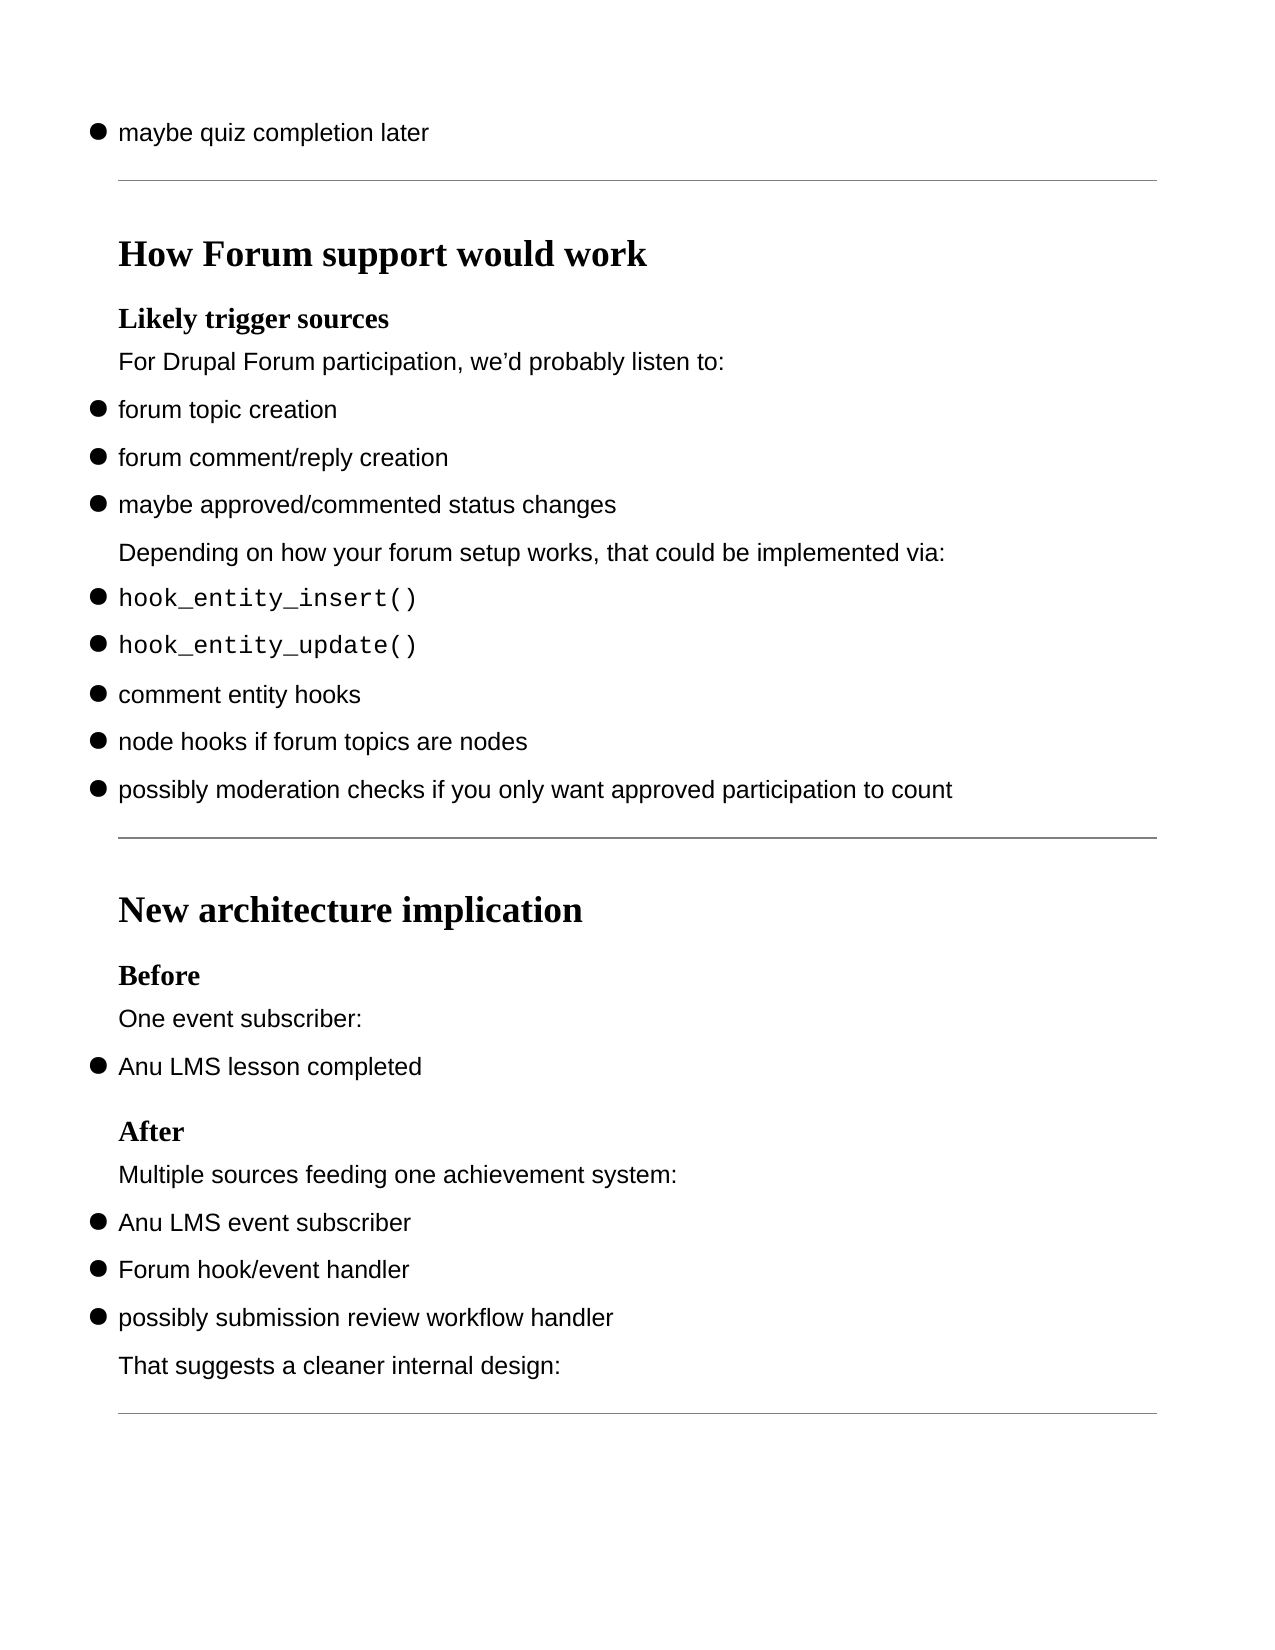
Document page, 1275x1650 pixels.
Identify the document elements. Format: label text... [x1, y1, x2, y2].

text That suggests a cleaner internal design: [118, 1351, 1157, 1379]
list maybe approved/commented status changes [118, 490, 1157, 519]
list possibly moderation checks if you only want approved participation to count [118, 775, 1157, 804]
text One event subscriber: [118, 1004, 1157, 1033]
text For Drupal Forum participation, we’d probably listen to: [118, 347, 1157, 376]
list Anu LMS lesson completed [118, 1052, 1157, 1081]
list possibly submission review workflow handler [118, 1303, 1157, 1332]
list hook_entity_update() [118, 633, 1157, 661]
list Anu LMS event subscriber [118, 1208, 1157, 1237]
subtitle Likely trigger sources [118, 301, 1157, 335]
subtitle How Forum support would work [118, 231, 1157, 274]
list maybe quiz completion later [118, 118, 1157, 147]
subtitle New architecture implication [118, 888, 1157, 931]
subtitle Before [118, 958, 1157, 992]
subtitle After [118, 1114, 1157, 1148]
list forum topic creation [118, 395, 1157, 424]
list hook_entity_insert() [118, 586, 1157, 614]
list Forum hook/event handler [118, 1255, 1157, 1284]
list node hooks if forum topics are nodes [118, 727, 1157, 756]
list comment entity hooks [118, 680, 1157, 708]
list forum comment/reply creation [118, 442, 1157, 471]
text Depending on how your forum setup works, that could be implemented via: [118, 538, 1157, 567]
text Multiple sources feeding one achievement system: [118, 1160, 1157, 1189]
